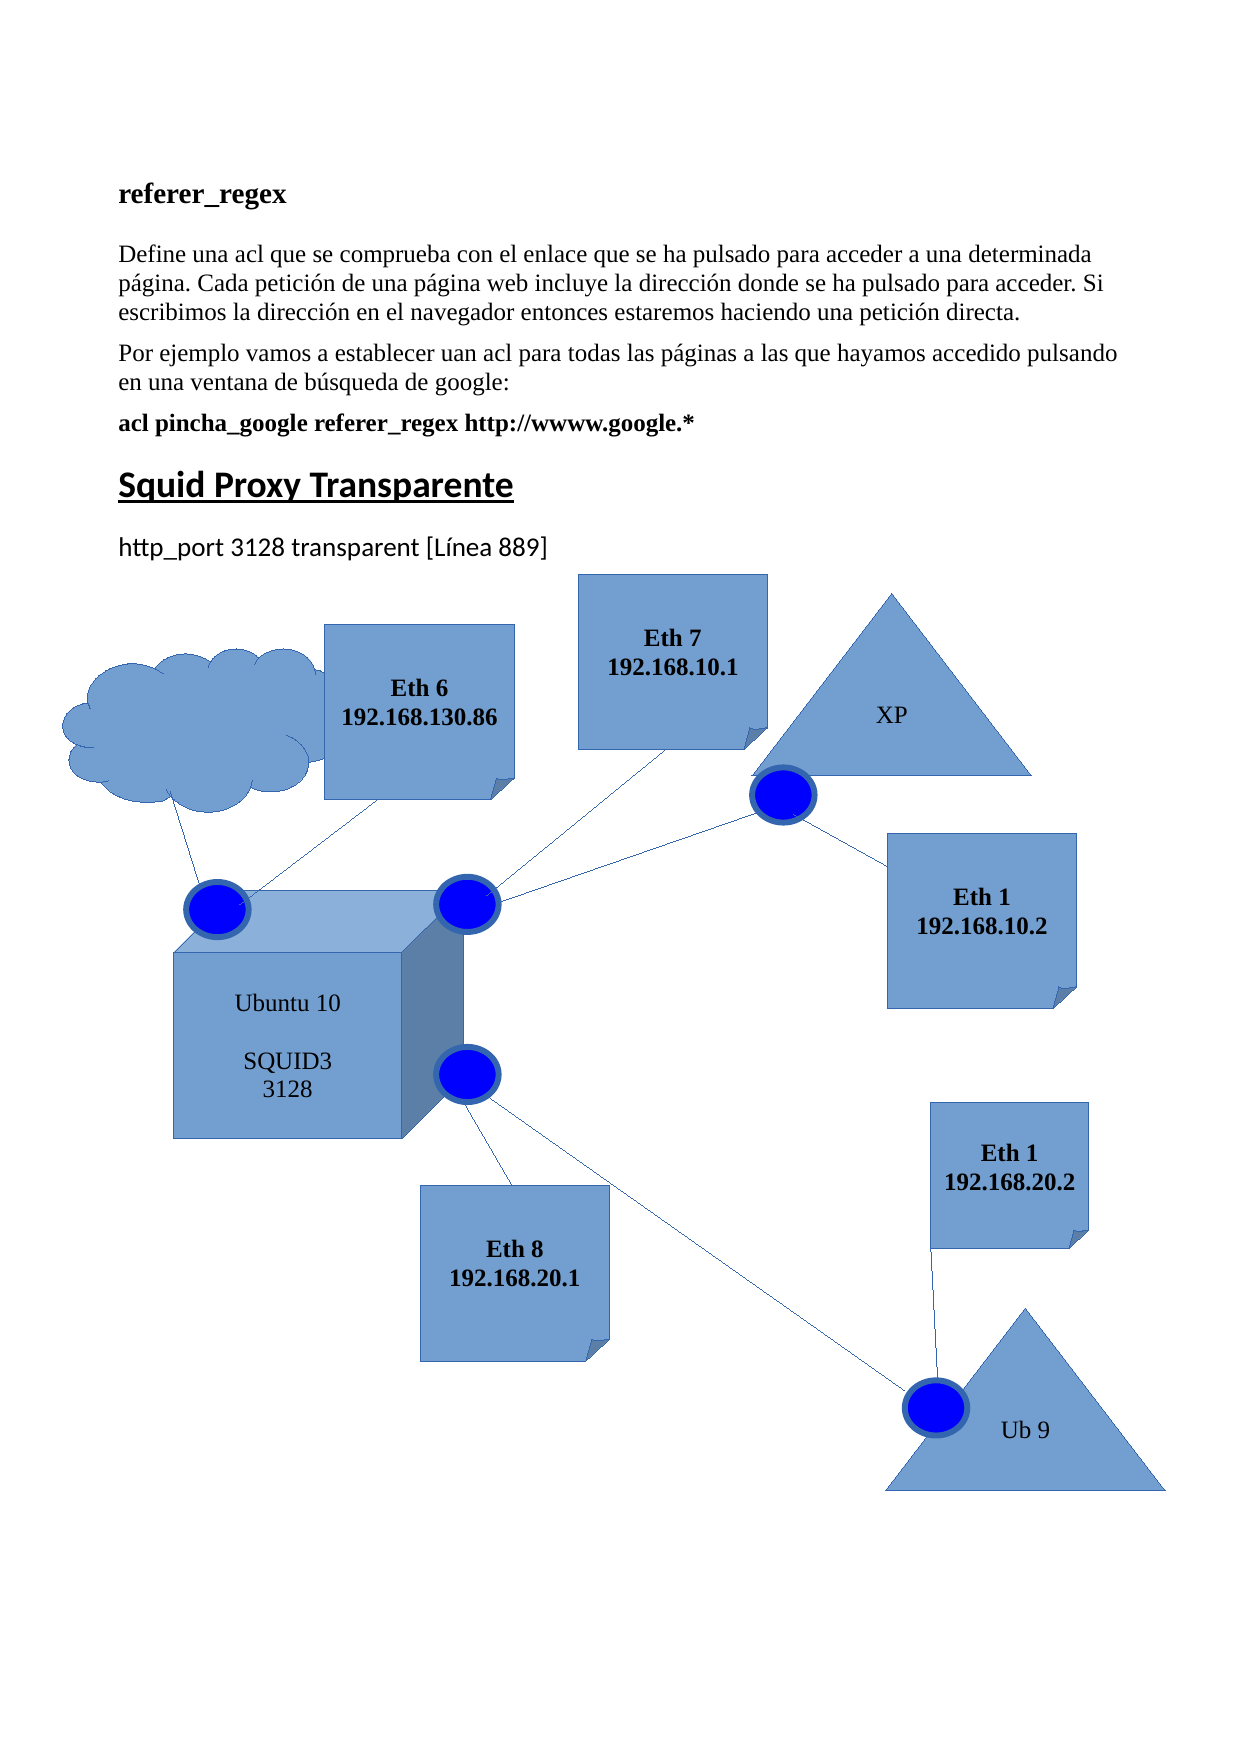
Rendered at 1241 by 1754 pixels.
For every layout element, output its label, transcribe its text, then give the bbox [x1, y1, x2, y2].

subtitle referer_regex [118, 176, 1122, 210]
text Squid Proxy Transparente [118, 461, 1122, 507]
text http_port 3128 transparent [Línea 889] [118, 531, 1122, 563]
text Por ejemplo vamos a establecer uan acl para todas las páginas a las que hayamos accedido pulsando en una ventana de búsqueda de google: [118, 338, 1122, 396]
text Define una acl que se comprueba con el enlace que se ha pulsado para acceder a una determinada página. Cada petición de una página web incluye la dirección donde se ha pulsado para acceder. Si escribimos la dirección en el navegador entonces estaremos haciendo una petición directa. [118, 239, 1122, 326]
text acl pincha_google referer_regex http://wwww.google.* [118, 408, 1122, 437]
